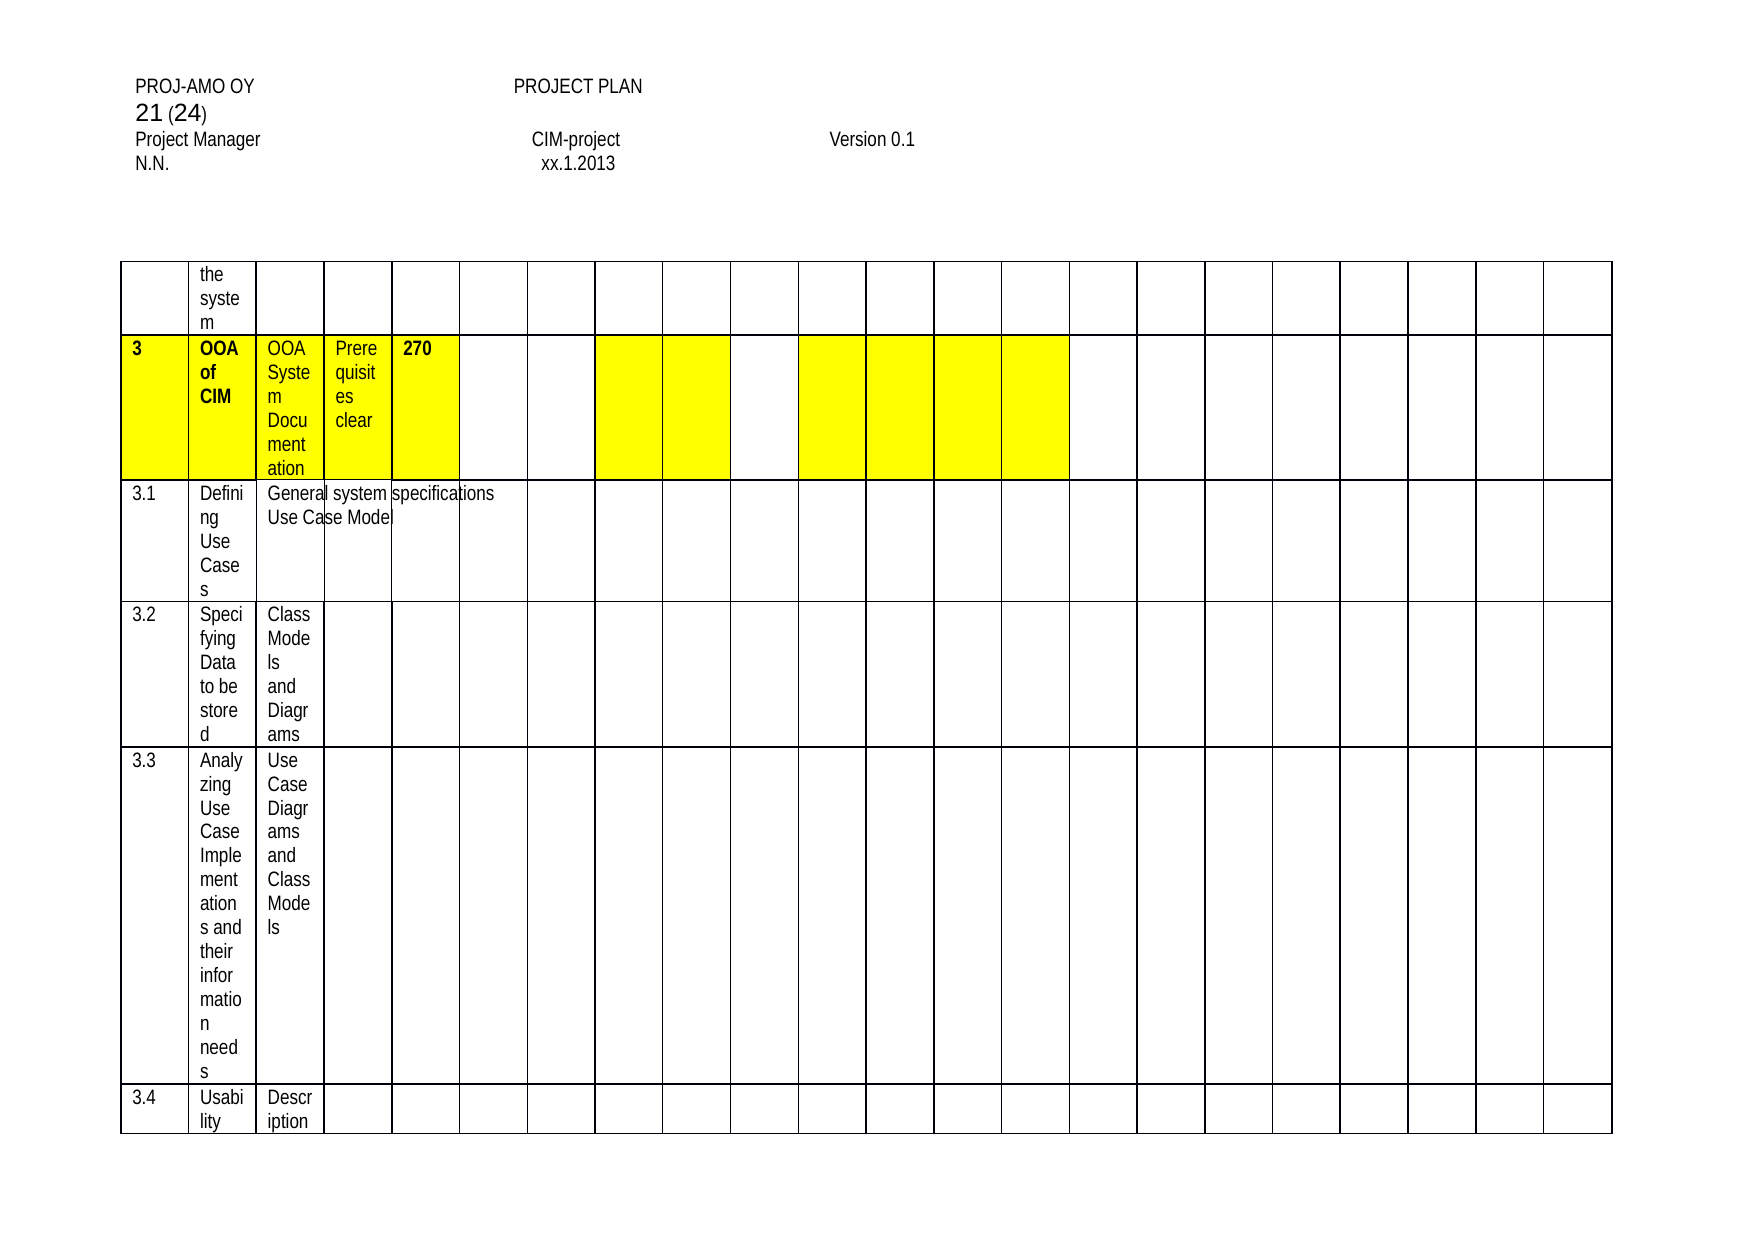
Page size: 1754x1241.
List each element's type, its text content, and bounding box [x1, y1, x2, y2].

table_cell [393, 1085, 459, 1132]
table_cell [460, 262, 527, 334]
table_cell [1070, 602, 1136, 746]
table_cell [1206, 481, 1272, 601]
table_cell [1206, 1085, 1272, 1132]
table_cell [325, 480, 391, 601]
table_cell [528, 481, 594, 601]
table_cell [935, 748, 1001, 1083]
table_cell [1341, 481, 1407, 601]
table_cell [1273, 336, 1339, 479]
table_cell [663, 481, 730, 601]
table_cell [935, 336, 1001, 479]
table_cell [1070, 481, 1136, 601]
table_cell [393, 748, 459, 1083]
table_cell General system specifications Use Case Model [257, 480, 324, 601]
table_cell Description [257, 1085, 323, 1132]
table_cell [1341, 336, 1407, 479]
table_cell [460, 748, 527, 1083]
table_cell [935, 481, 1001, 601]
table_cell [935, 262, 1001, 334]
table_cell [1138, 481, 1204, 601]
table_cell 3.2 [122, 602, 188, 746]
table_cell [935, 602, 1001, 746]
table_cell 3.1 [122, 481, 188, 601]
table_cell OOA System Documentation [257, 336, 323, 479]
table_cell [392, 481, 459, 601]
table_cell [1070, 748, 1136, 1083]
table_cell Prerequisites clear [325, 336, 391, 479]
table_cell [1273, 1085, 1339, 1132]
table_cell the system [189, 262, 255, 334]
table_cell [528, 748, 594, 1083]
table_cell [867, 748, 933, 1083]
table_cell [799, 336, 865, 479]
table_cell [1341, 1085, 1407, 1132]
table_cell OOA of CIM [189, 336, 255, 479]
table_cell [1477, 602, 1543, 746]
table_cell [663, 602, 730, 746]
table_cell [1206, 748, 1272, 1083]
table_cell [460, 602, 527, 746]
table_cell [731, 1085, 798, 1132]
table_cell [257, 262, 323, 334]
table_cell 3.3 [122, 748, 188, 1083]
table_cell [1409, 481, 1475, 601]
table_cell [1206, 602, 1272, 746]
table_cell [1477, 1085, 1543, 1132]
table_cell [1477, 336, 1543, 479]
table_cell [1002, 481, 1069, 601]
table_cell [663, 336, 730, 479]
table_cell 3.4 [122, 1085, 188, 1132]
table_cell [325, 262, 391, 334]
table_cell [596, 262, 662, 334]
table_cell [1544, 481, 1611, 601]
table_cell [528, 336, 594, 479]
table_cell [867, 481, 933, 601]
table_cell [1477, 748, 1543, 1083]
table_cell [1138, 748, 1204, 1083]
table_cell [1138, 262, 1204, 334]
table_cell [799, 1085, 865, 1132]
table_cell [1138, 602, 1204, 746]
table_cell [1341, 262, 1407, 334]
table_cell [528, 262, 594, 334]
table_cell [393, 602, 459, 746]
table_cell [1138, 1085, 1204, 1132]
table_cell Usability [189, 1085, 255, 1132]
table_cell [867, 336, 933, 479]
table_cell [731, 336, 798, 479]
table_cell [1206, 262, 1272, 334]
table_cell [1002, 1085, 1069, 1132]
table_cell [663, 262, 730, 334]
table_cell [1409, 748, 1475, 1083]
table_cell [1341, 748, 1407, 1083]
table_cell [867, 1085, 933, 1132]
table_cell [799, 262, 865, 334]
table_cell [799, 748, 865, 1083]
table_cell [935, 1085, 1001, 1132]
table_cell [1544, 262, 1611, 334]
table_cell Defining Use Cases [189, 481, 256, 601]
table_cell [1273, 748, 1339, 1083]
table_cell [1477, 262, 1543, 334]
table_cell [1070, 1085, 1136, 1132]
table_cell [663, 748, 730, 1083]
table_cell [1002, 336, 1069, 479]
table_cell [596, 481, 662, 601]
table_cell [1409, 336, 1475, 479]
table_cell [528, 1085, 594, 1132]
table_cell [1409, 1085, 1475, 1132]
table_cell [799, 481, 865, 601]
table_cell [867, 602, 933, 746]
table_cell [799, 602, 865, 746]
table_cell [731, 748, 798, 1083]
table_cell [1341, 602, 1407, 746]
table_cell [596, 1085, 662, 1132]
table_cell [325, 1085, 391, 1132]
table_cell [528, 602, 594, 746]
table_cell [1002, 748, 1069, 1083]
table_cell [1273, 481, 1339, 601]
table_cell 270 [393, 336, 459, 479]
table_cell [393, 262, 459, 334]
table_cell [122, 262, 188, 334]
table_cell [731, 481, 798, 601]
table_cell Analyzing Use Case Implementations and their information needs [189, 748, 255, 1083]
table_cell [1544, 336, 1611, 479]
table_cell [596, 336, 662, 479]
table_cell [731, 262, 798, 334]
table_cell [1002, 602, 1069, 746]
table_cell [1409, 602, 1475, 746]
table_cell [460, 481, 527, 601]
table_cell [731, 602, 798, 746]
table_cell Use Case Diagrams and Class Models [257, 748, 323, 1083]
table_cell [1273, 602, 1339, 746]
table_cell Class Models and Diagrams [257, 602, 323, 746]
table_cell [460, 336, 527, 479]
table_cell [1544, 1085, 1611, 1132]
table_cell [596, 748, 662, 1083]
table_cell Specifying Data to be stored [189, 602, 255, 746]
table_cell [867, 262, 933, 334]
table_cell [596, 602, 662, 746]
table_cell [1409, 262, 1475, 334]
table_cell [1544, 602, 1611, 746]
table_cell [325, 748, 391, 1083]
table_cell [1070, 336, 1136, 479]
table_cell [1002, 262, 1069, 334]
table_cell [1544, 748, 1611, 1083]
table_cell [1138, 336, 1204, 479]
table_cell [1206, 336, 1272, 479]
table_cell [663, 1085, 730, 1132]
table_cell [460, 1085, 527, 1132]
table_cell [1477, 481, 1543, 601]
table_cell [1273, 262, 1339, 334]
table_cell 3 [122, 336, 188, 479]
table_cell [325, 602, 391, 746]
table_cell [1070, 262, 1136, 334]
